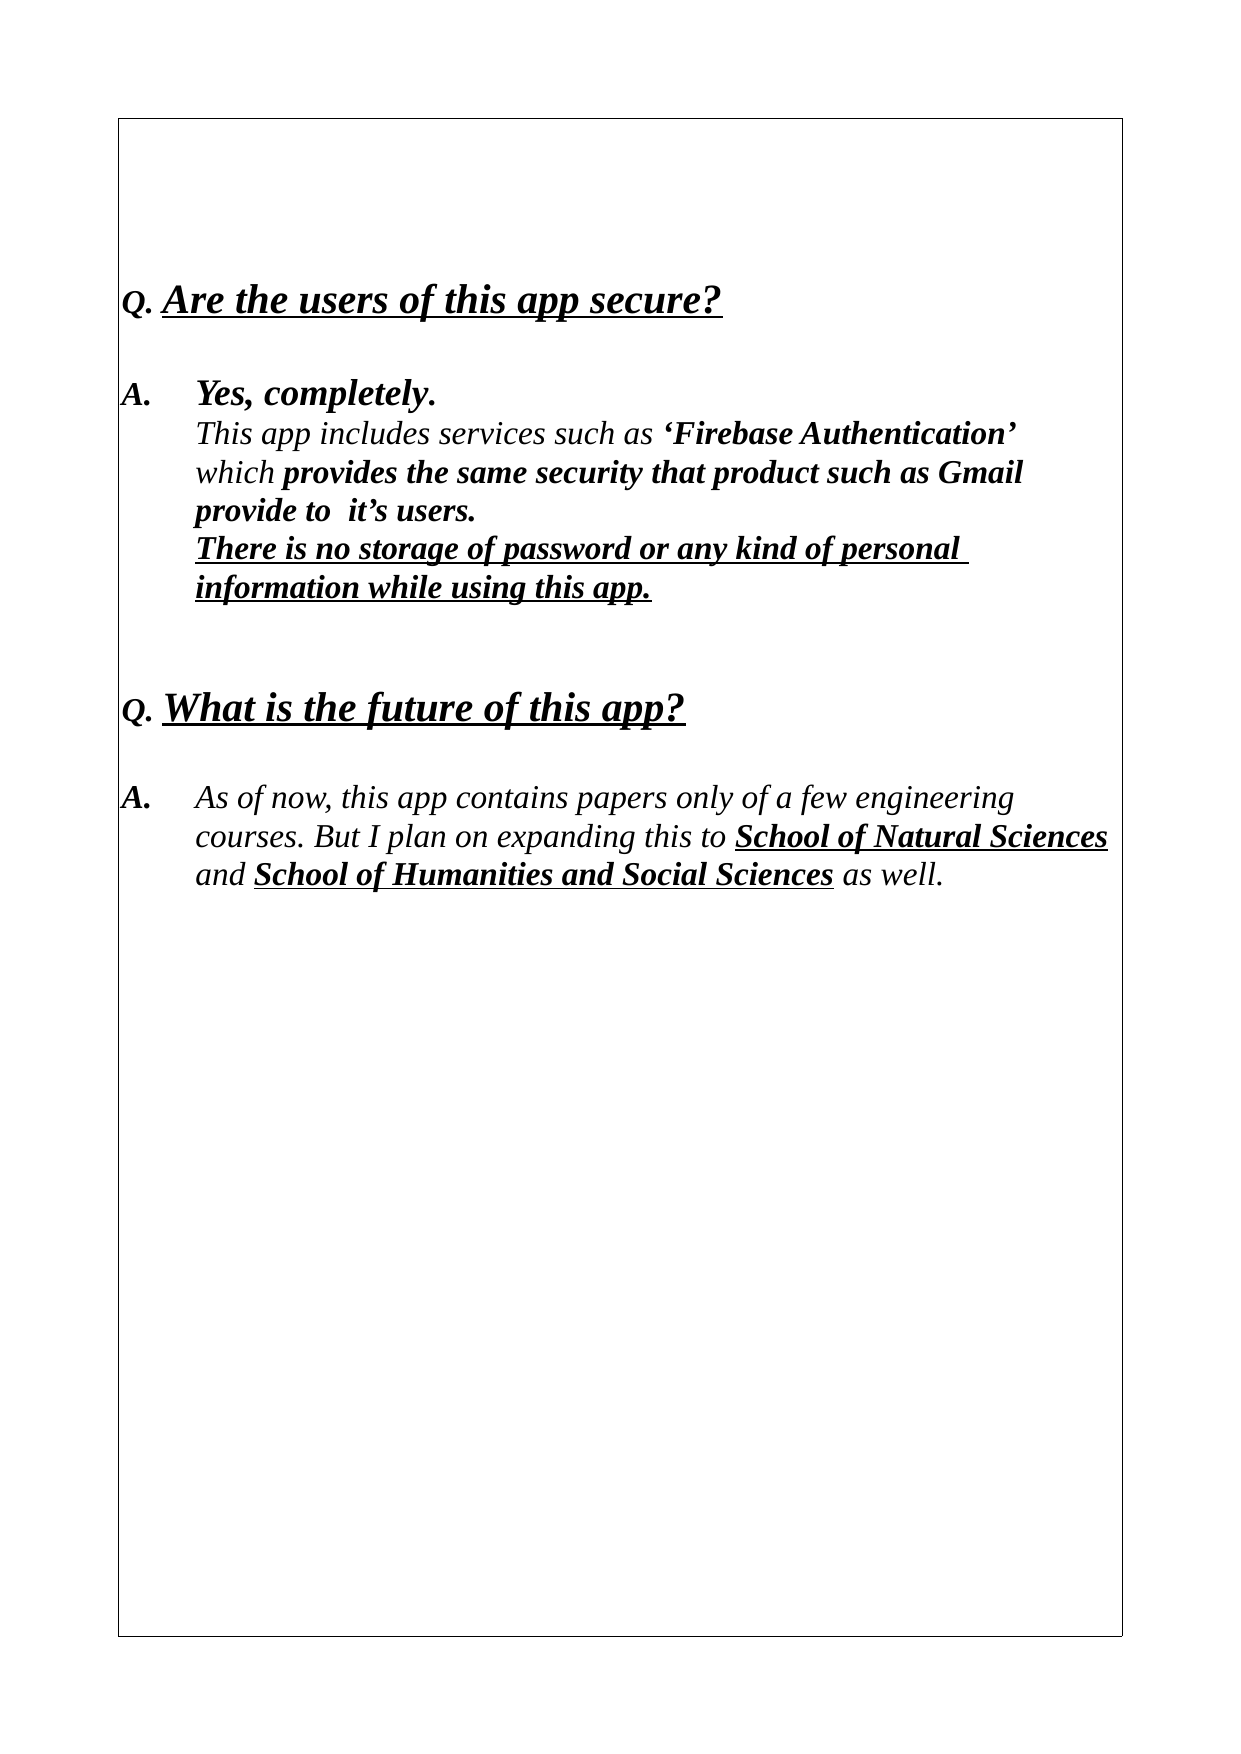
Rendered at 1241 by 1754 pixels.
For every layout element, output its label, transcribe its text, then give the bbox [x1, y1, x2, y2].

text Q. What is the future of this app? [121, 682, 1119, 730]
text Q. Are the users of this app secure? [121, 275, 1119, 323]
text This app includes services such as ‘Firebase Authentication’ which provides the same security that product such as Gmail provide to it’s users. [121, 414, 1119, 529]
text A. As of now, this app contains papers only of a few engineering courses. But I plan on expanding this to School of Natural Sciences and School of Humanities and Social Sciences as well. [121, 778, 1119, 893]
text There is no storage of password or any kind of personal information while using this app. [121, 529, 1119, 605]
text A. Yes, completely. [121, 371, 1119, 414]
